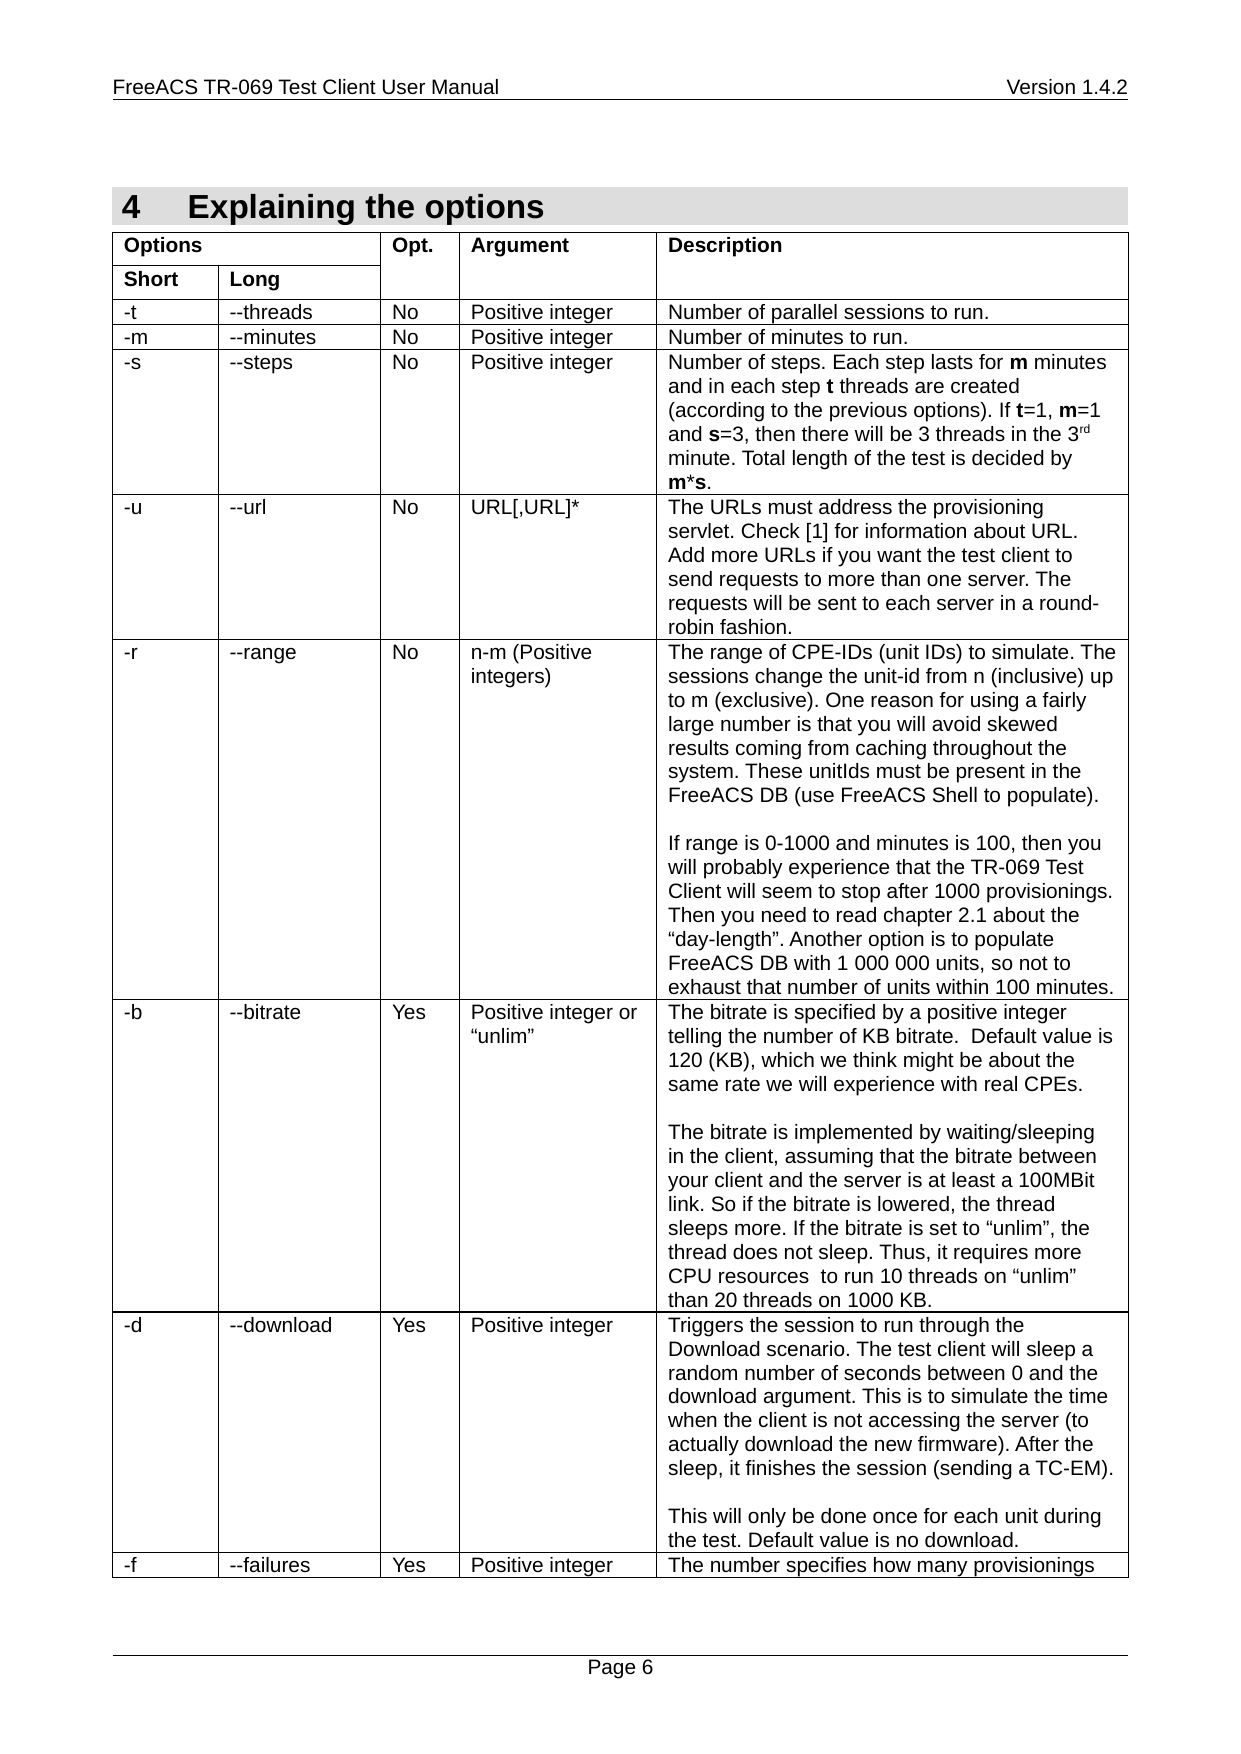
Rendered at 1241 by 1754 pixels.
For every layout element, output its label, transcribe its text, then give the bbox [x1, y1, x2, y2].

table_cell -f [113, 1553, 218, 1577]
table_cell The URLs must address the provisioning servlet. Check [1] for information about URL. Add more URLs if you want the test client to send requests to more than one server. The requests will be sent to each server in a round-robin fashion. [657, 495, 1128, 638]
table_cell Number of steps. Each step lasts for m minutes and in each step t threads are created (according to the previous options). If t=1, m=1 and s=3, then there will be 3 threads in the 3rd minute. Total length of the test is decided by m*s. [657, 350, 1128, 494]
table_cell Triggers the session to run through the Download scenario. The test client will sleep a random number of seconds between 0 and the download argument. This is to simulate the time when the client is not accessing the server (to actually download the new firmware). After the sleep, it finishes the session (sending a TC-EM). This will only be done once for each unit during the test. Default value is no download. [657, 1313, 1128, 1552]
table_cell -u [113, 495, 218, 638]
table_cell --url [219, 495, 380, 638]
table_cell No [381, 495, 459, 638]
table_cell No [381, 325, 459, 349]
table_header Argument [460, 233, 656, 299]
table_cell -r [113, 640, 218, 999]
table_cell Long [219, 266, 380, 299]
table_cell Positive integer [460, 325, 656, 349]
table_cell No [381, 300, 459, 324]
subtitle Explaining the options [112, 187, 1128, 225]
table_cell Yes [381, 1000, 459, 1311]
table_cell No [381, 350, 459, 494]
table_header Options [113, 233, 380, 265]
table_cell --download [219, 1313, 380, 1552]
table_cell --failures [219, 1553, 380, 1577]
table_cell The number specifies how many provisionings [657, 1553, 1128, 1577]
table_cell --minutes [219, 325, 380, 349]
table_cell Positive integer or “unlim” [460, 1000, 656, 1311]
table_cell --steps [219, 350, 380, 494]
table_cell --bitrate [219, 1000, 380, 1311]
table_cell Short [113, 266, 218, 299]
table_cell Number of parallel sessions to run. [657, 300, 1128, 324]
table_header Opt. [381, 233, 459, 299]
table_cell Positive integer [460, 350, 656, 494]
table_cell The range of CPE-IDs (unit IDs) to simulate. The sessions change the unit-id from n (inclusive) up to m (exclusive). One reason for using a fairly large number is that you will avoid skewed results coming from caching throughout the system. These unitIds must be present in the FreeACS DB (use FreeACS Shell to populate). If range is 0-1000 and minutes is 100, then you will probably experience that the TR-069 Test Client will seem to stop after 1000 provisionings. Then you need to read chapter 2.1 about the “day-length”. Another option is to populate FreeACS DB with 1 000 000 units, so not to exhaust that number of units within 100 minutes. [657, 640, 1128, 999]
table_cell Positive integer [460, 1553, 656, 1577]
table_cell Positive integer [460, 300, 656, 324]
table_cell --threads [219, 300, 380, 324]
table_cell URL[,URL]* [460, 495, 656, 638]
table_cell No [381, 640, 459, 999]
table_cell Yes [381, 1553, 459, 1577]
table_cell Number of minutes to run. [657, 325, 1128, 349]
table_cell Positive integer [460, 1313, 656, 1552]
table_cell -s [113, 350, 218, 494]
table_header Description [657, 233, 1128, 299]
table_cell --range [219, 640, 380, 999]
table_cell The bitrate is specified by a positive integer telling the number of KB bitrate. Default value is 120 (KB), which we think might be about the same rate we will experience with real CPEs. The bitrate is implemented by waiting/sleeping in the client, assuming that the bitrate between your client and the server is at least a 100MBit link. So if the bitrate is lowered, the thread sleeps more. If the bitrate is set to “unlim”, the thread does not sleep. Thus, it requires more CPU resources to run 10 threads on “unlim” than 20 threads on 1000 KB. [657, 1000, 1128, 1311]
table_cell n-m (Positive integers) [460, 640, 656, 999]
table_cell -m [113, 325, 218, 349]
table_cell -d [113, 1313, 218, 1552]
table_cell -t [113, 300, 218, 324]
table_cell -b [113, 1000, 218, 1311]
table_cell Yes [381, 1313, 459, 1552]
